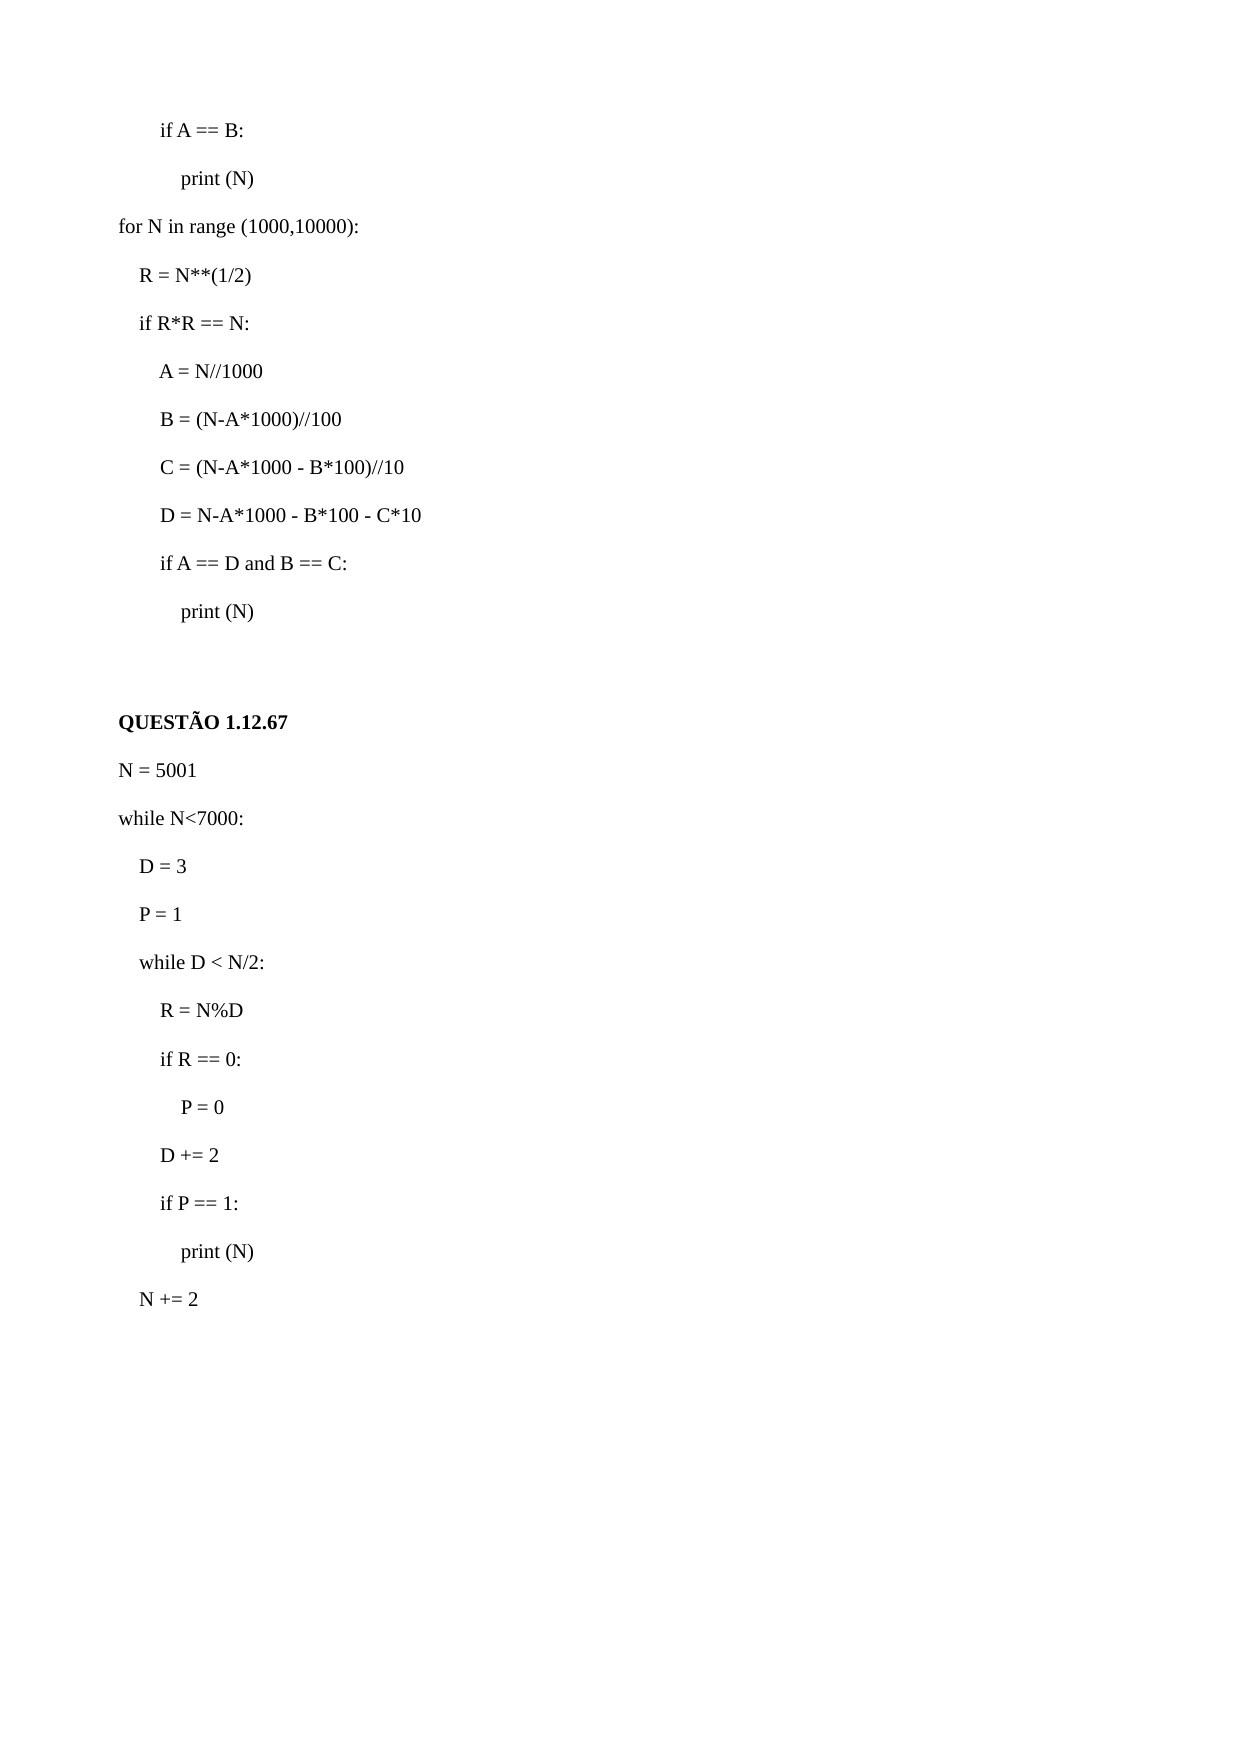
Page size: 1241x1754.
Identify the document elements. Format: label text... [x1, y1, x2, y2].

text N = 5001 while N<7000: D = 3 P = 1 while D < N/2: R = N%D if R == 0: P = 0 D += 2 if P == 1: print (N) N += 2 [118, 758, 1122, 1311]
text if A == B: print (N) for N in range (1000,10000): R = N**(1/2) if R*R == N: A = N//1000 B = (N-A*1000)//100 C = (N-A*1000 - B*100)//10 D = N-A*1000 - B*100 - C*10 if A == D and B == C: print (N) [118, 118, 1122, 681]
text QUESTÃO 1.12.67 [118, 710, 1122, 734]
